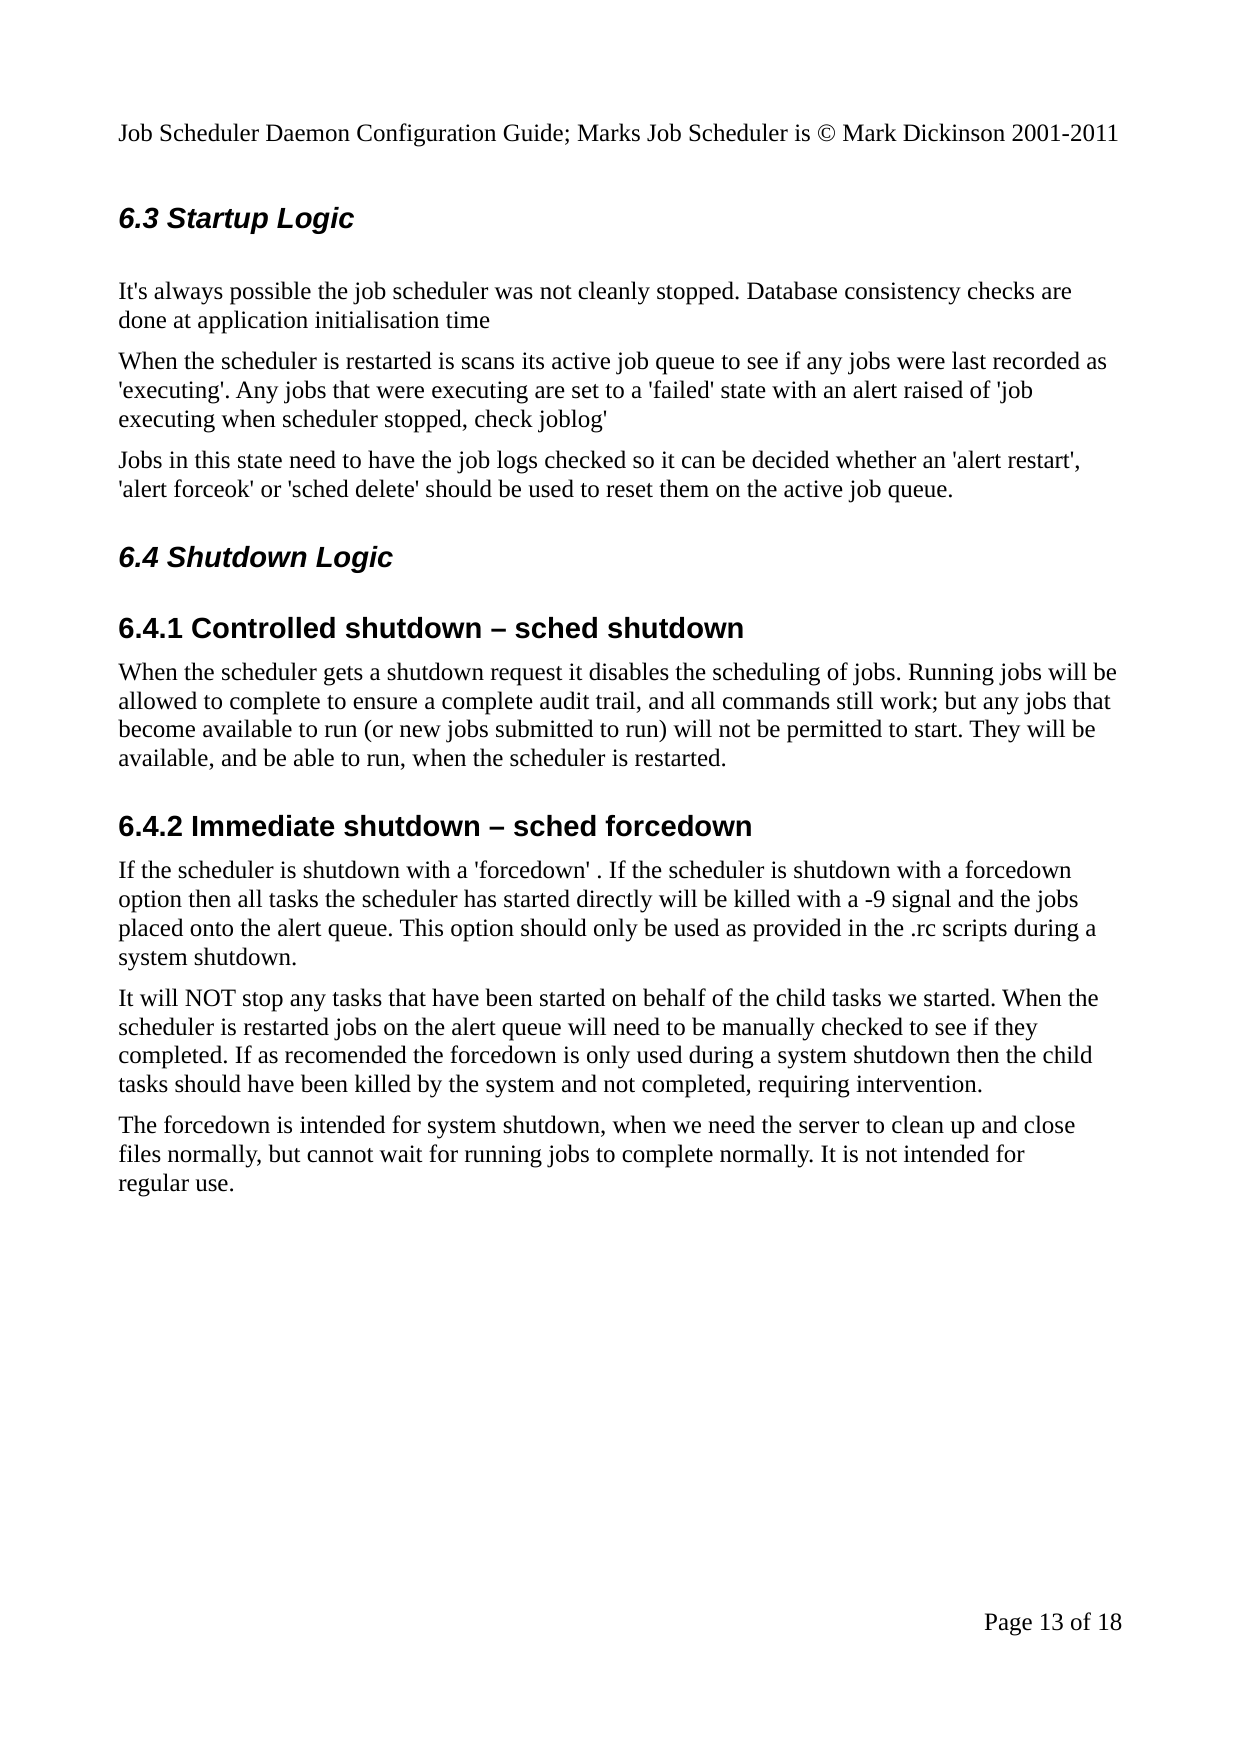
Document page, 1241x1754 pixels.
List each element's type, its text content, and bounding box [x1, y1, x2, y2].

text When the scheduler gets a shutdown request it disables the scheduling of jobs. Running jobs will be allowed to complete to ensure a complete audit trail, and all commands still work; but any jobs that become available to run (or new jobs submitted to run) will not be permitted to start. They will be available, and be able to run, when the scheduler is restarted. [118, 657, 1122, 772]
subtitle 6.4 Shutdown Logic [118, 540, 1122, 573]
text Jobs in this state need to have the job logs checked so it can be decided whether an 'alert restart', 'alert forceok' or 'sched delete' should be used to reset them on the active job queue. [118, 445, 1122, 502]
subtitle 6.3 Startup Logic [118, 201, 1122, 235]
text When the scheduler is restarted is scans its active job queue to see if any jobs were last recorded as 'executing'. Any jobs that were executing are set to a 'failed' state with an alert raised of 'job executing when scheduler stopped, check joblog' [118, 346, 1122, 432]
text The forcedown is intended for system shutdown, when we need the server to clean up and close files normally, but cannot wait for running jobs to complete normally. It is not intended for regular use. [118, 1111, 1122, 1197]
text It's always possible the job scheduler was not cleanly stopped. Database consistency checks are done at application initialisation time [118, 276, 1122, 334]
subtitle 6.4.1 Controlled shutdown – sched shutdown [118, 611, 1122, 644]
text If the scheduler is shutdown with a 'forcedown' . If the scheduler is shutdown with a forcedown option then all tasks the scheduler has started directly will be killed with a -9 signal and the jobs placed onto the alert queue. This option should only be used as provided in the .rc scripts during a system shutdown. [118, 856, 1122, 971]
subtitle 6.4.2 Immediate shutdown – sched forcedown [118, 809, 1122, 843]
text It will NOT stop any tasks that have been started on behalf of the child tasks we started. When the scheduler is restarted jobs on the alert queue will need to be manually checked to see if they completed. If as recomended the forcedown is only used during a system shutdown then the child tasks should have been killed by the system and not completed, requiring intervention. [118, 983, 1122, 1098]
